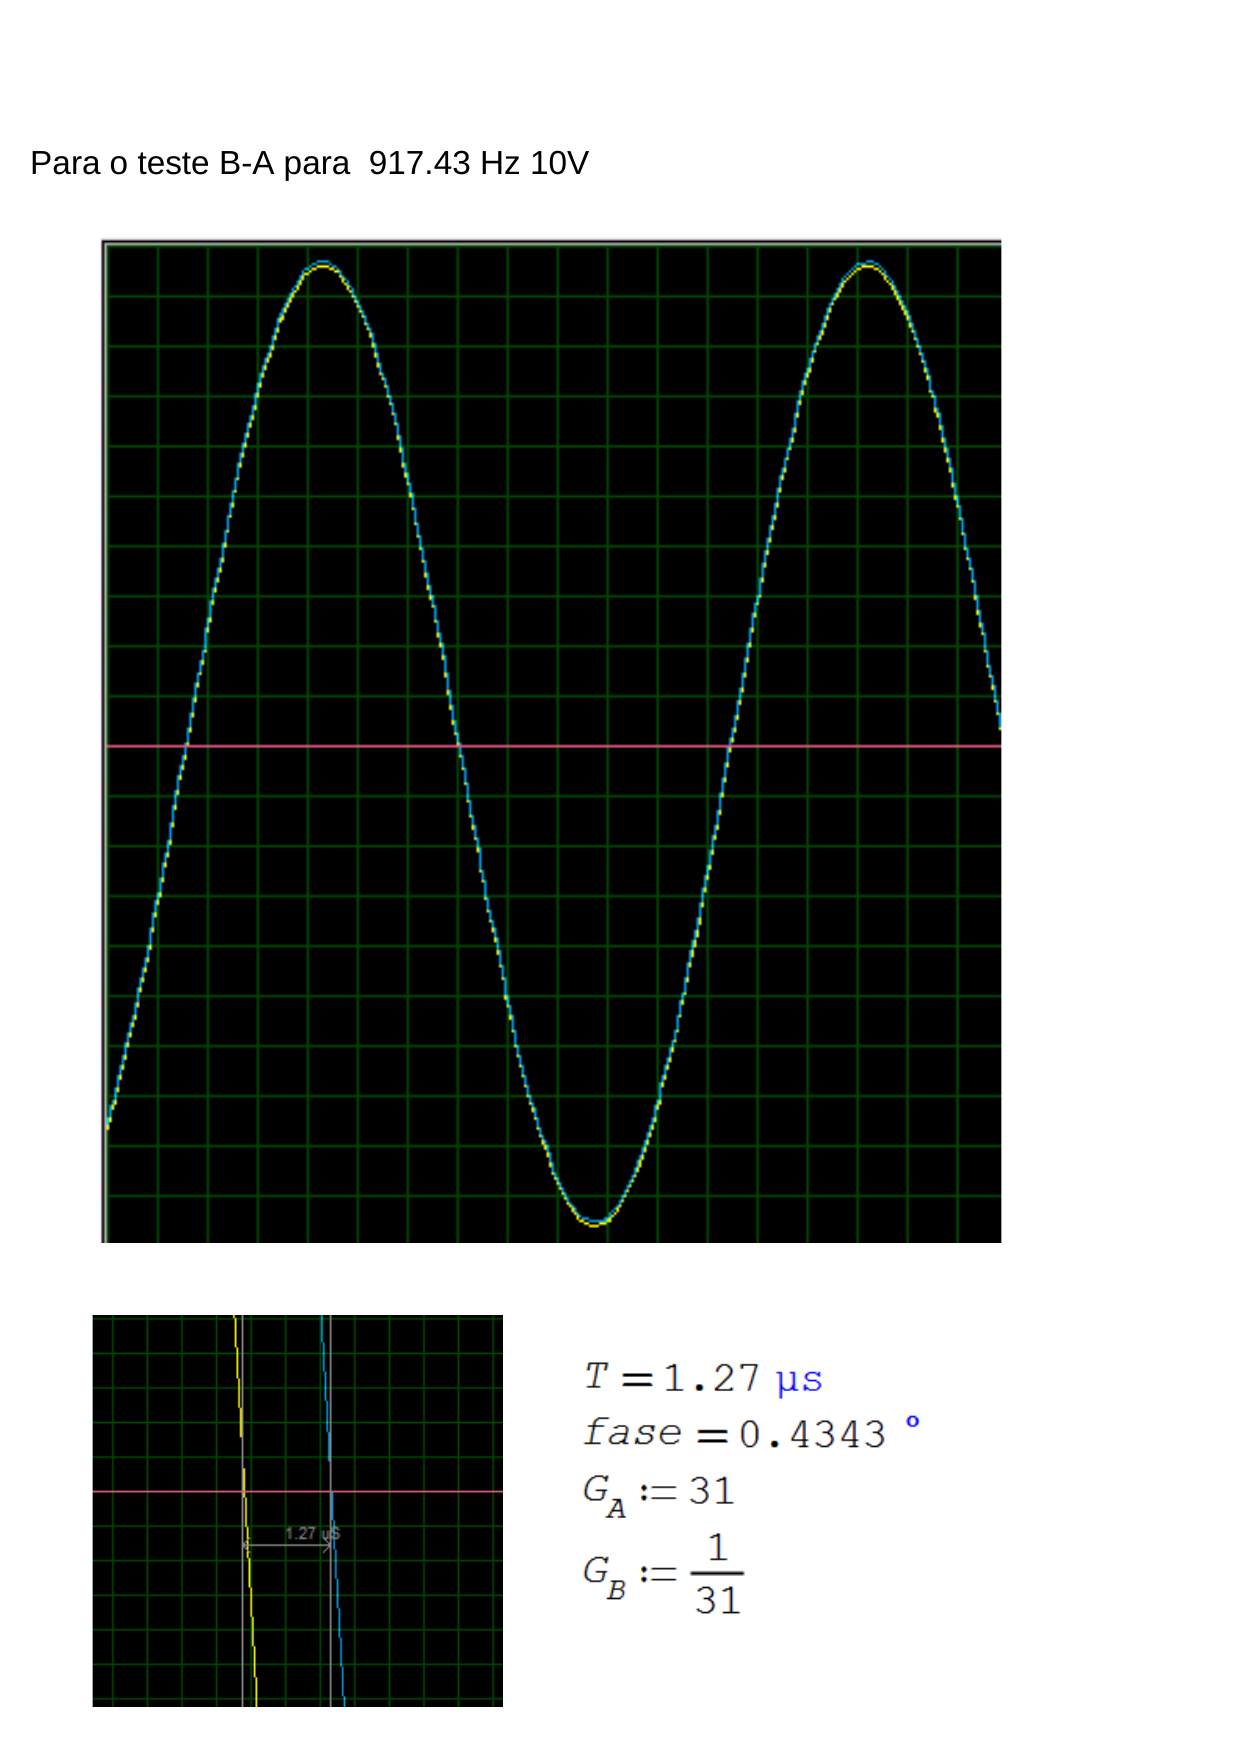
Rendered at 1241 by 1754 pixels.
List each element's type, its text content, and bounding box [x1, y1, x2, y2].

text Para o teste B-A para 917.43 Hz 10V [30, 143, 1211, 181]
picture [100, 236, 1002, 1243]
picture [568, 1344, 947, 1645]
picture [92, 1315, 503, 1707]
